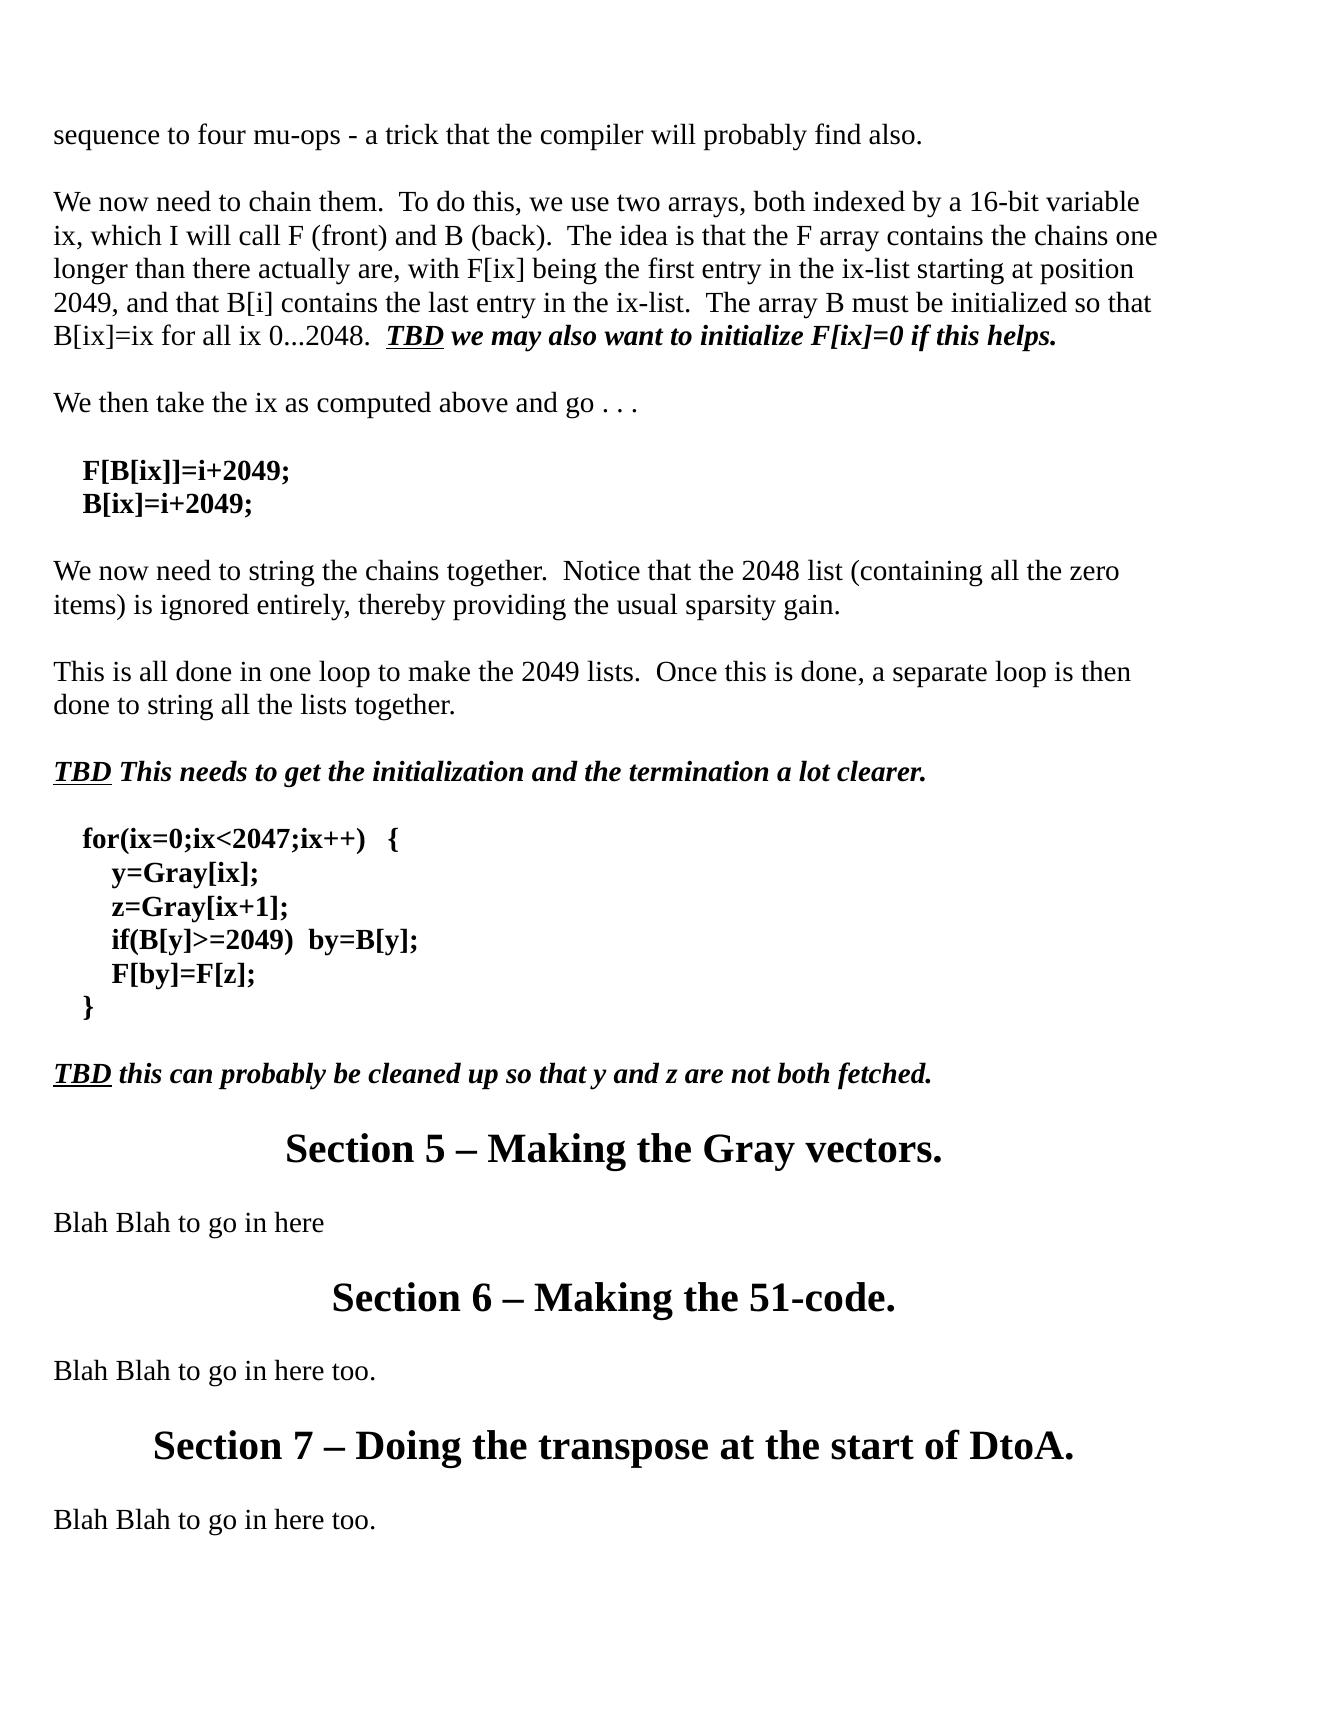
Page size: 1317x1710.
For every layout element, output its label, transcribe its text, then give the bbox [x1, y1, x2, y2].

text F[B[ix]]=i+2049; [53, 453, 1174, 486]
text This is all done in one loop to make the 2049 lists. Once this is done, a separate loop is then done to string all the lists together. [53, 654, 1174, 721]
text F[by]=F[z]; [53, 956, 1174, 989]
text Blah Blah to go in here [53, 1205, 1174, 1238]
text sequence to four mu-ops - a trick that the compiler will probably find also. [53, 117, 1174, 151]
text Section 6 – Making the 51-code. [53, 1272, 1174, 1320]
text z=Gray[ix+1]; [53, 889, 1174, 922]
text Blah Blah to go in here too. [53, 1353, 1174, 1387]
text We now need to chain them. To do this, we use two arrays, both indexed by a 16-bit variable ix, which I will call F (front) and B (back). The idea is that the F array contains the chains one longer than there actually are, with F[ix] being the first entry in the ix-list starting at position 2049, and that B[i] contains the last entry in the ix-list. The array B must be initialized so that B[ix]=ix for all ix 0...2048. TBD we may also want to initialize F[ix]=0 if this helps. [53, 184, 1174, 352]
text TBD This needs to get the initialization and the termination a lot clearer. [53, 754, 1174, 788]
text B[ix]=i+2049; [53, 486, 1174, 520]
text if(B[y]>=2049) by=B[y]; [53, 922, 1174, 956]
text We then take the ix as computed above and go . . . [53, 386, 1174, 419]
text TBD this can probably be cleaned up so that y and z are not both fetched. [53, 1056, 1174, 1090]
text Section 5 – Making the Gray vectors. [53, 1123, 1174, 1171]
text } [53, 989, 1174, 1023]
text Blah Blah to go in here too. [53, 1502, 1174, 1536]
text y=Gray[ix]; [53, 855, 1174, 889]
text We now need to string the chains together. Notice that the 2048 list (containing all the zero items) is ignored entirely, thereby providing the usual sparsity gain. [53, 553, 1174, 620]
text Section 7 – Doing the transpose at the start of DtoA. [53, 1421, 1174, 1468]
text for(ix=0;ix<2047;ix++) { [53, 822, 1174, 855]
